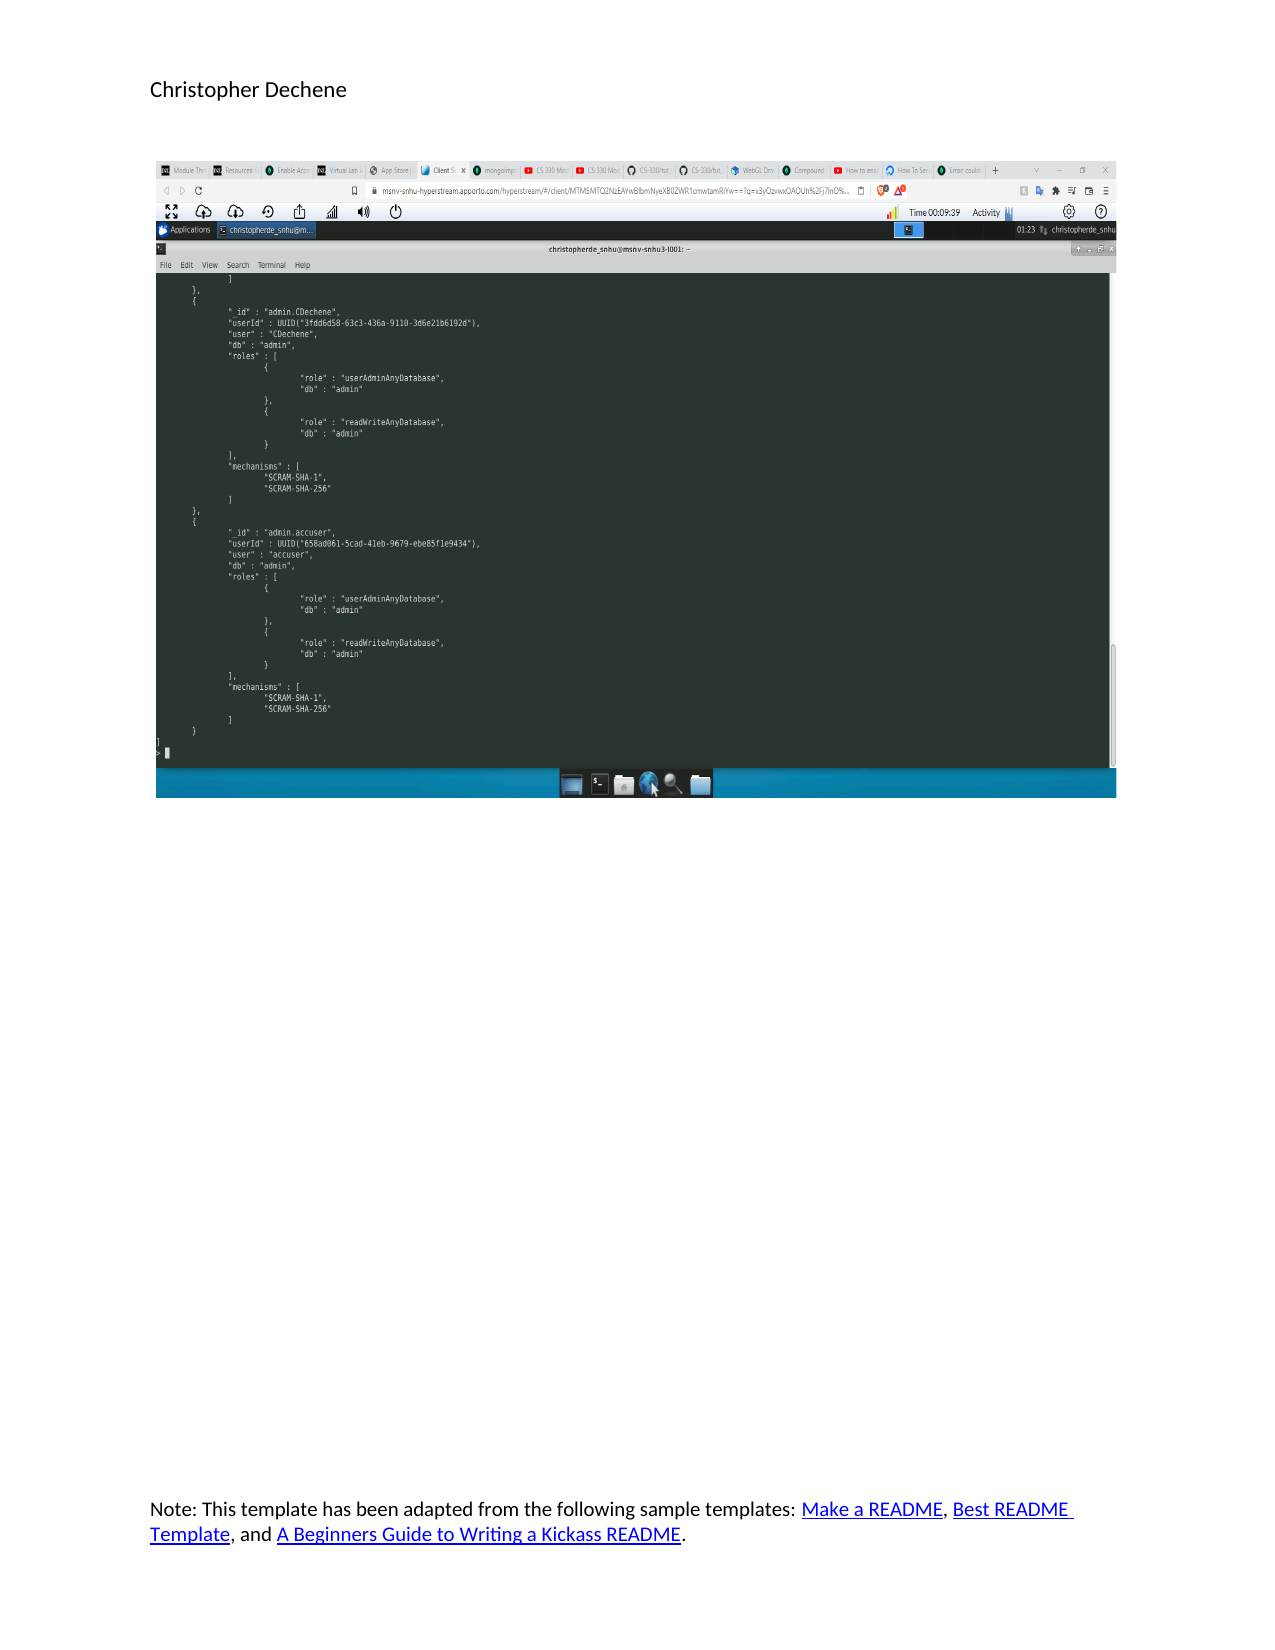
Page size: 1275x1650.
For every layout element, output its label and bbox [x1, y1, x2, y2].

picture [156, 161, 1117, 798]
